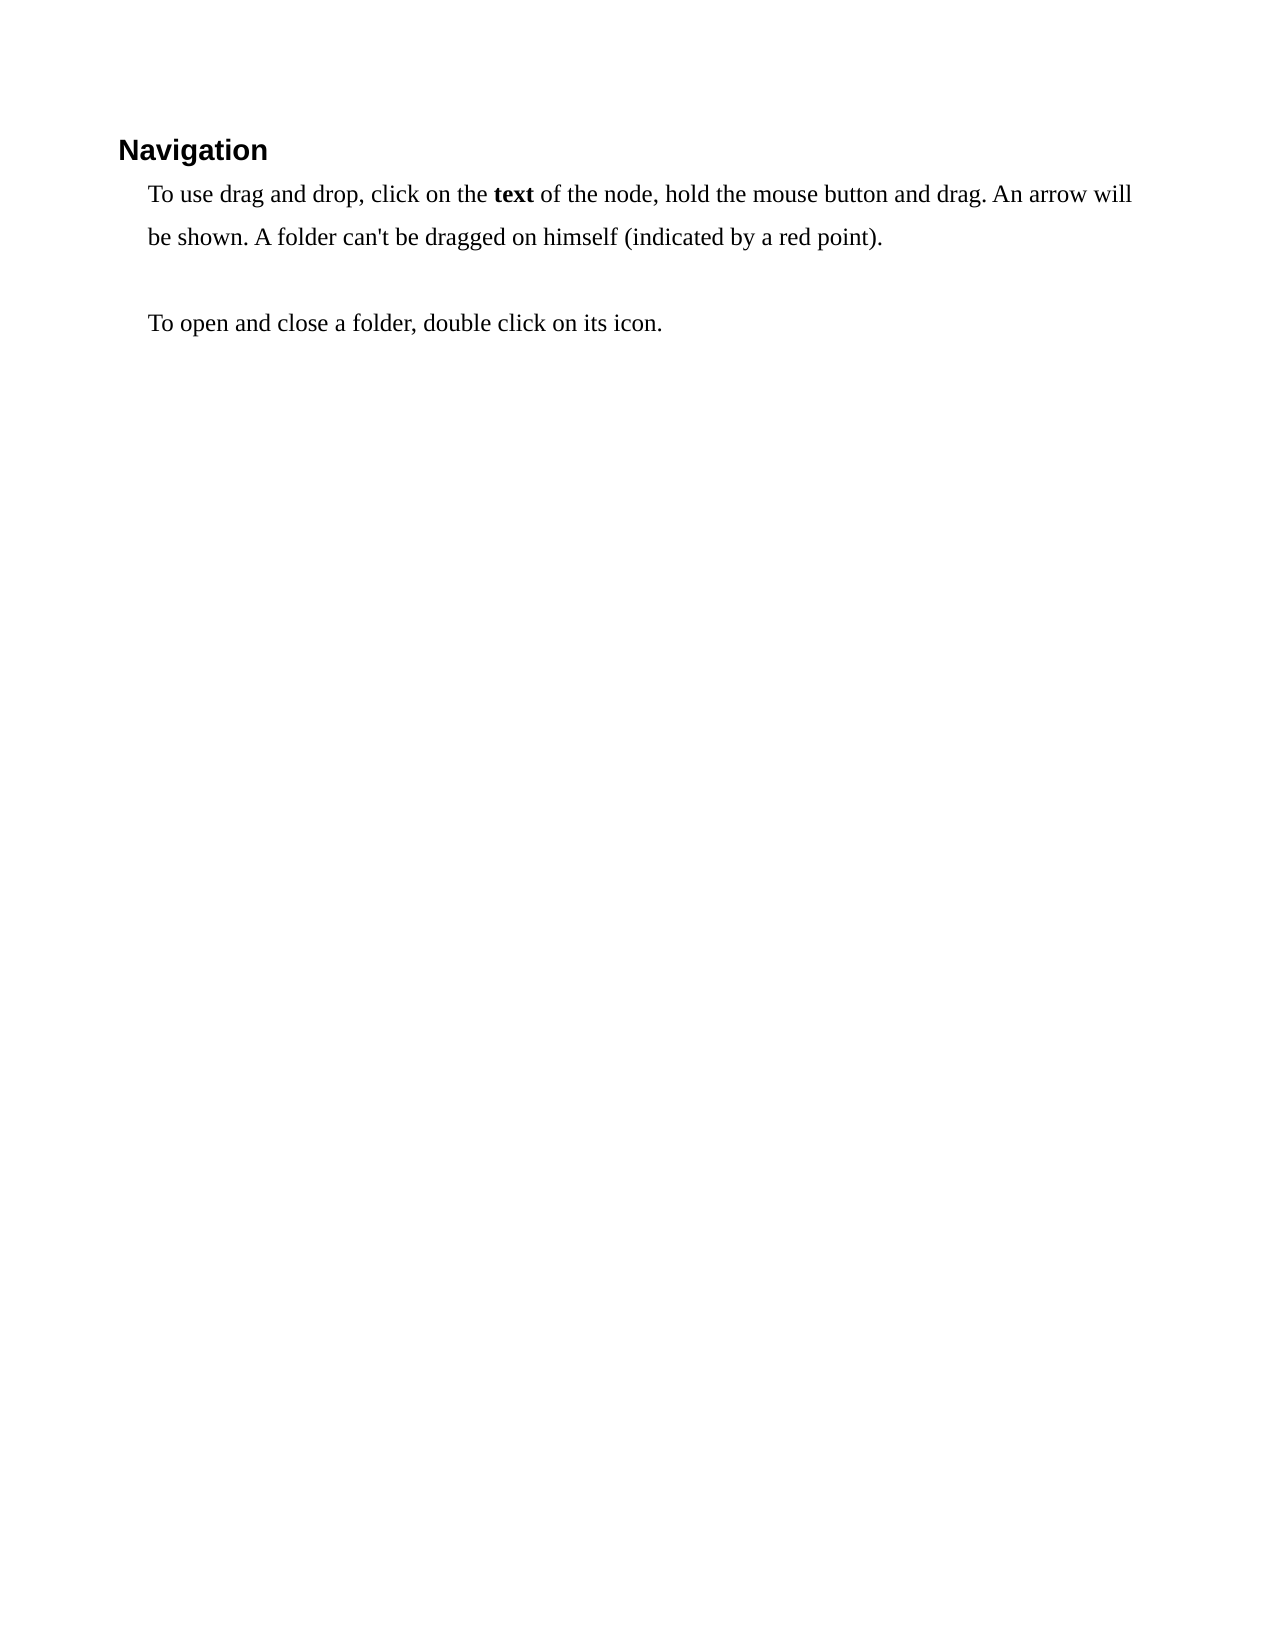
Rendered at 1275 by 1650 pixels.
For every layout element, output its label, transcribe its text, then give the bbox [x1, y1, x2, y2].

subtitle Navigation [118, 133, 1157, 166]
text To open and close a folder, double click on its icon. [148, 308, 1157, 337]
text To use drag and drop, click on the text of the node, hold the mouse button and drag. An arrow will be shown. A folder can't be dragged on himself (indicated by a red point). [148, 179, 1157, 251]
